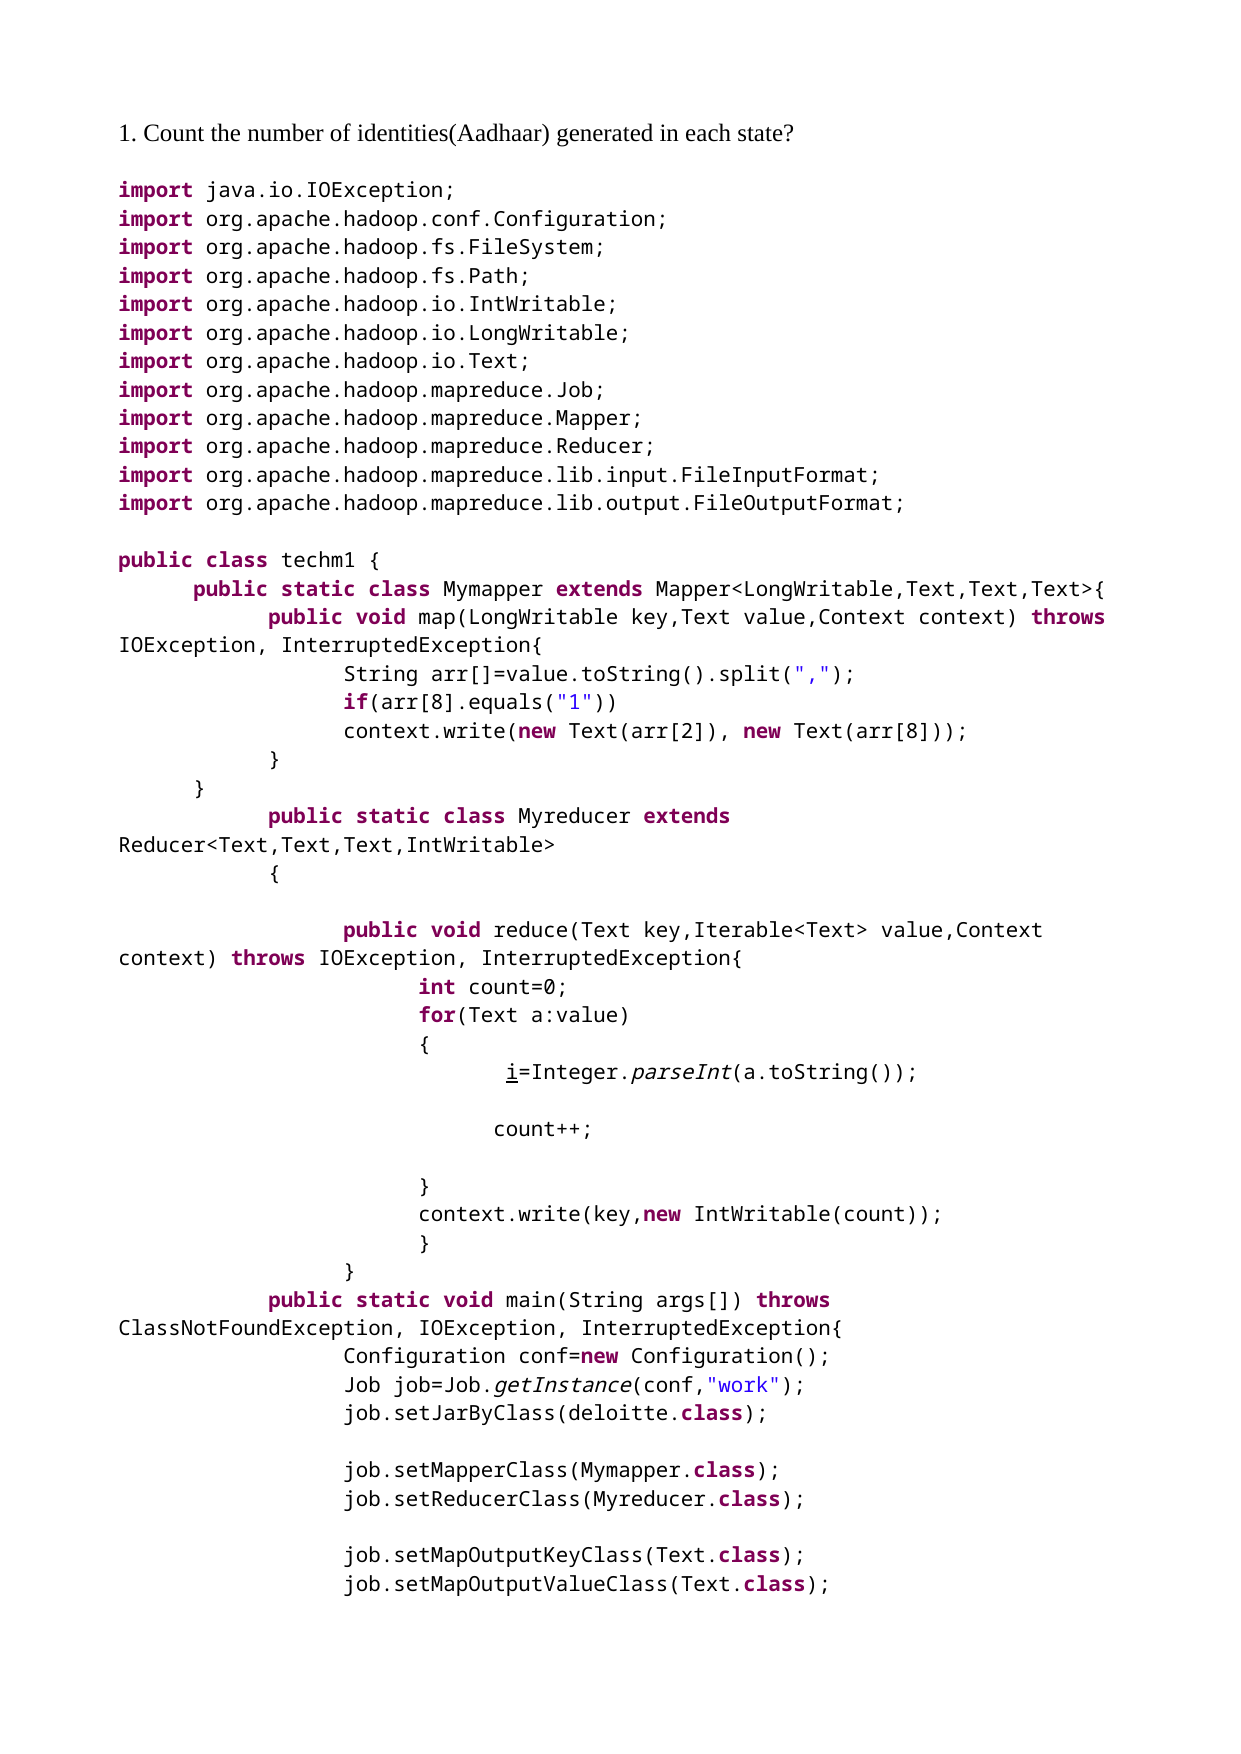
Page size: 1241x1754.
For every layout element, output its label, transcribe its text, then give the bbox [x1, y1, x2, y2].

text Configuration conf=new Configuration(); [118, 1342, 1122, 1370]
text import org.apache.hadoop.io.IntWritable; [118, 289, 1122, 318]
text context.write(new Text(arr[2]), new Text(arr[8])); [118, 716, 1122, 744]
text import java.io.IOException; [118, 176, 1122, 204]
text if(arr[8].equals("1")) [118, 687, 1122, 716]
text } [118, 1256, 1122, 1285]
text int count=0; [118, 972, 1122, 1000]
text } [118, 773, 1122, 801]
text import org.apache.hadoop.io.LongWritable; [118, 318, 1122, 346]
text import org.apache.hadoop.mapreduce.Reducer; [118, 432, 1122, 460]
text import org.apache.hadoop.mapreduce.Job; [118, 375, 1122, 403]
text Job job=Job.getInstance(conf,"work"); [118, 1370, 1122, 1398]
text import org.apache.hadoop.io.Text; [118, 346, 1122, 375]
text job.setMapOutputValueClass(Text.class); [118, 1569, 1122, 1597]
text public void reduce(Text key,Iterable<Text> value,Context context) throws IOException, InterruptedException{ [118, 915, 1122, 972]
text public static class Myreducer extends Reducer<Text,Text,Text,IntWritable> [118, 801, 1122, 858]
text for(Text a:value) [118, 1000, 1122, 1029]
text { [118, 858, 1122, 887]
text } [118, 744, 1122, 773]
text import org.apache.hadoop.mapreduce.lib.input.FileInputFormat; [118, 460, 1122, 488]
text import org.apache.hadoop.conf.Configuration; [118, 204, 1122, 232]
text public class techm1 { [118, 545, 1122, 574]
text import org.apache.hadoop.mapreduce.Mapper; [118, 403, 1122, 432]
text import org.apache.hadoop.fs.FileSystem; [118, 232, 1122, 261]
text public static void main(String args[]) throws ClassNotFoundException, IOException, InterruptedException{ [118, 1285, 1122, 1342]
text { [118, 1029, 1122, 1057]
text public void map(LongWritable key,Text value,Context context) throws IOException, InterruptedException{ [118, 602, 1122, 659]
text job.setMapperClass(Mymapper.class); [118, 1455, 1122, 1484]
text 1. Count the number of identities(Aadhaar) generated in each state? [118, 118, 1122, 147]
text i=Integer.parseInt(a.toString()); [118, 1057, 1122, 1086]
text } [118, 1228, 1122, 1256]
text import org.apache.hadoop.fs.Path; [118, 261, 1122, 289]
text } [118, 1171, 1122, 1199]
text context.write(key,new IntWritable(count)); [118, 1199, 1122, 1228]
text import org.apache.hadoop.mapreduce.lib.output.FileOutputFormat; [118, 488, 1122, 517]
text job.setMapOutputKeyClass(Text.class); [118, 1541, 1122, 1569]
text public static class Mymapper extends Mapper<LongWritable,Text,Text,Text>{ [118, 574, 1122, 602]
text String arr[]=value.toString().split(","); [118, 659, 1122, 687]
text job.setReducerClass(Myreducer.class); [118, 1484, 1122, 1512]
text job.setJarByClass(deloitte.class); [118, 1398, 1122, 1427]
text count++; [118, 1114, 1122, 1142]
